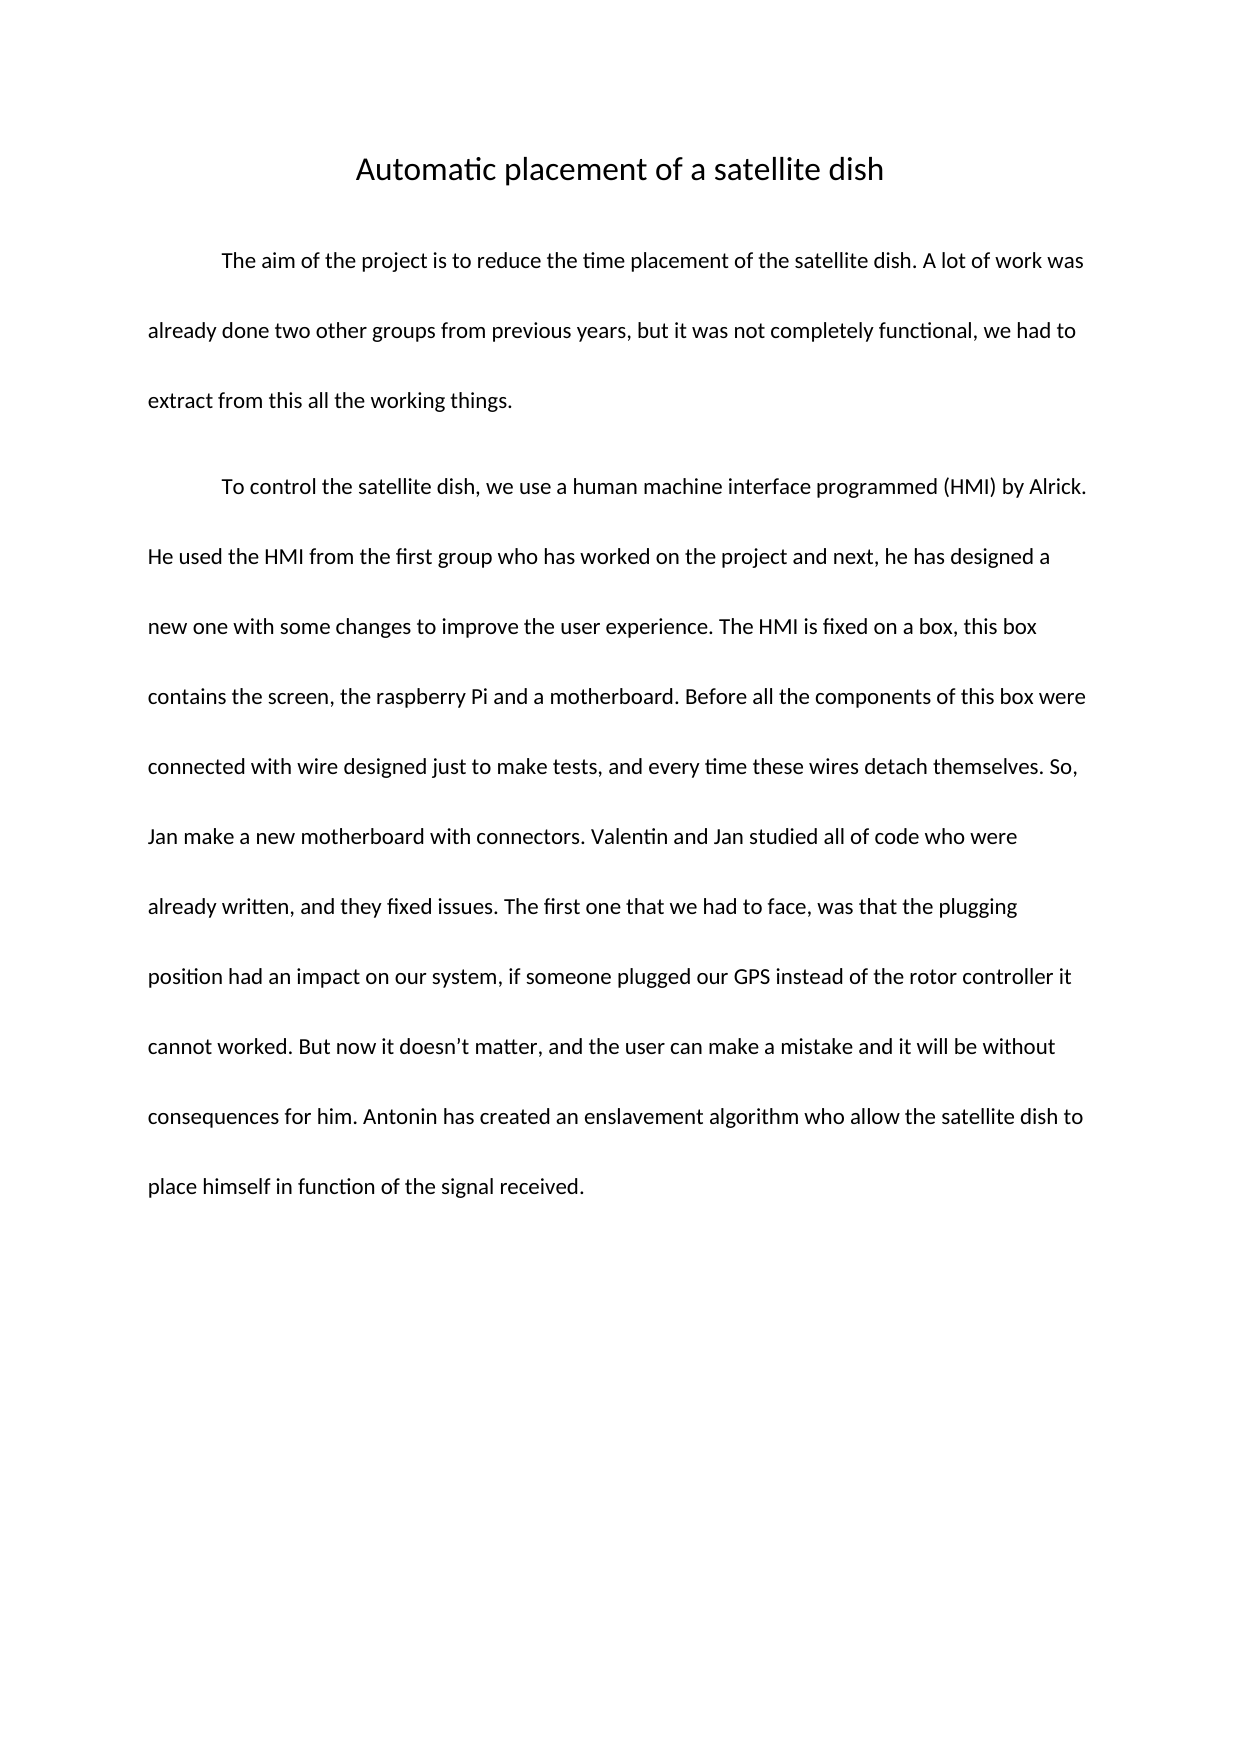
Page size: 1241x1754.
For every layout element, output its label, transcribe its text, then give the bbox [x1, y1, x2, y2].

text Automatic placement of a satellite dish [148, 148, 1093, 188]
text The aim of the project is to reduce the time placement of the satellite dish. A lot of work was already done two other groups from previous years, but it was not completely functional, we had to extract from this all the working things. [148, 246, 1093, 414]
text To control the satellite dish, we use a human machine interface programmed (HMI) by Alrick. He used the HMI from the first group who has worked on the project and next, he has designed a new one with some changes to improve the user experience. The HMI is fixed on a box, this box contains the screen, the raspberry Pi and a motherboard. Before all the components of this box were connected with wire designed just to make tests, and every time these wires detach themselves. So, Jan make a new motherboard with connectors. Valentin and Jan studied all of code who were already written, and they fixed issues. The first one that we had to face, was that the plugging position had an impact on our system, if someone plugged our GPS instead of the rotor controller it cannot worked. But now it doesn’t matter, and the user can make a mistake and it will be without consequences for him. Antonin has created an enslavement algorithm who allow the satellite dish to place himself in function of the signal received. [148, 472, 1093, 1200]
